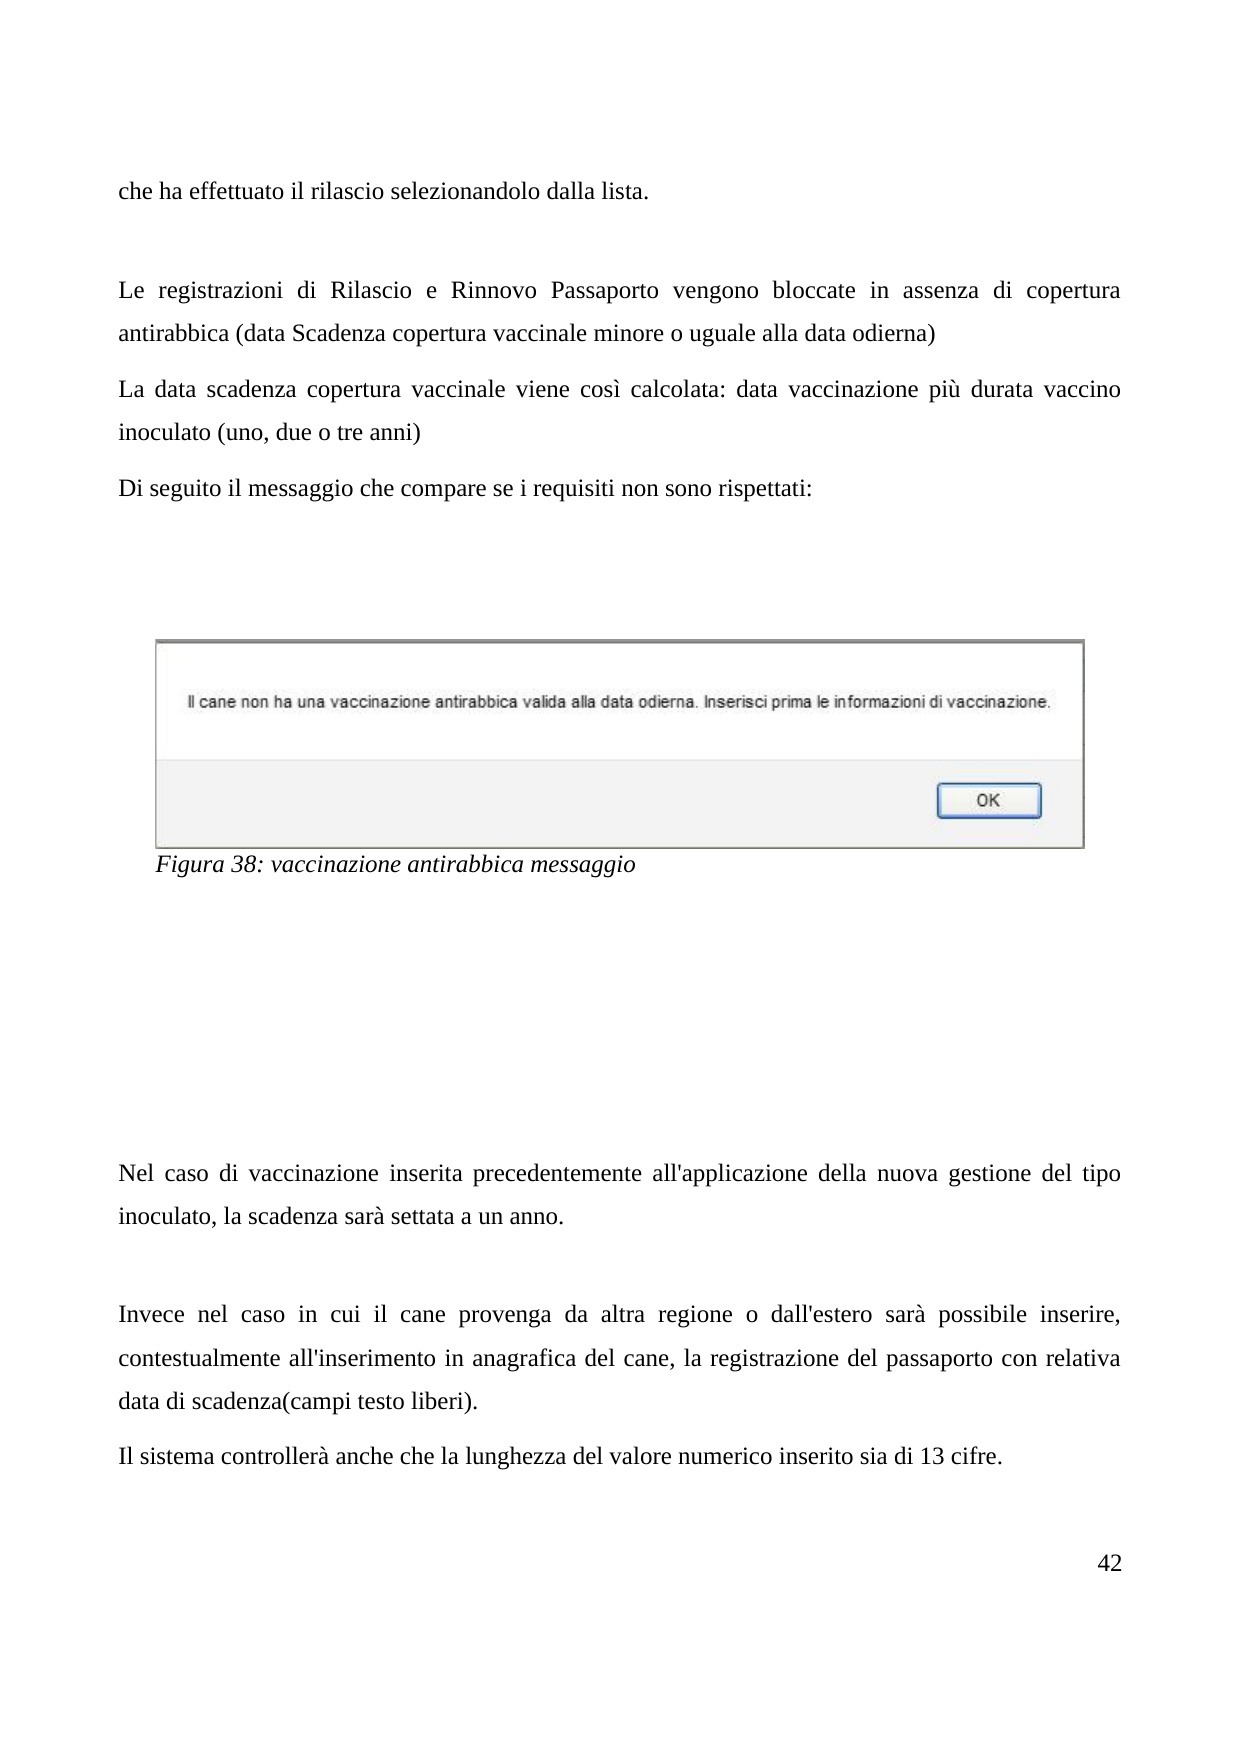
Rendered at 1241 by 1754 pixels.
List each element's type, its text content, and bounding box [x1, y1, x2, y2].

picture [155, 639, 1085, 849]
text Di seguito il messaggio che compare se i requisiti non sono rispettati: [118, 473, 1122, 501]
text Nel caso di vaccinazione inserita precedentemente all'applicazione della nuova gestione del tipo inoculato, la scadenza sarà settata a un anno. [118, 1158, 1122, 1229]
text Invece nel caso in cui il cane provenga da altra regione o dall'estero sarà possibile inserire, contestualmente all'inserimento in anagrafica del cane, la registrazione del passaporto con relativa data di scadenza(campi testo liberi). [118, 1256, 1122, 1414]
text che ha effettuato il rilascio selezionandolo dalla lista. [118, 176, 1122, 205]
text Le registrazioni di Rilascio e Rinnovo Passaporto vengono bloccate in assenza di copertura antirabbica (data Scadenza copertura vaccinale minore o uguale alla data odierna) [118, 232, 1122, 347]
text La data scadenza copertura vaccinale viene così calcolata: data vaccinazione più durata vaccino inoculato (uno, due o tre anni) [118, 374, 1122, 446]
text Il sistema controllerà anche che la lunghezza del valore numerico inserito sia di 13 cifre. [118, 1441, 1122, 1470]
text Figura 38: vaccinazione antirabbica messaggio [155, 849, 1085, 878]
